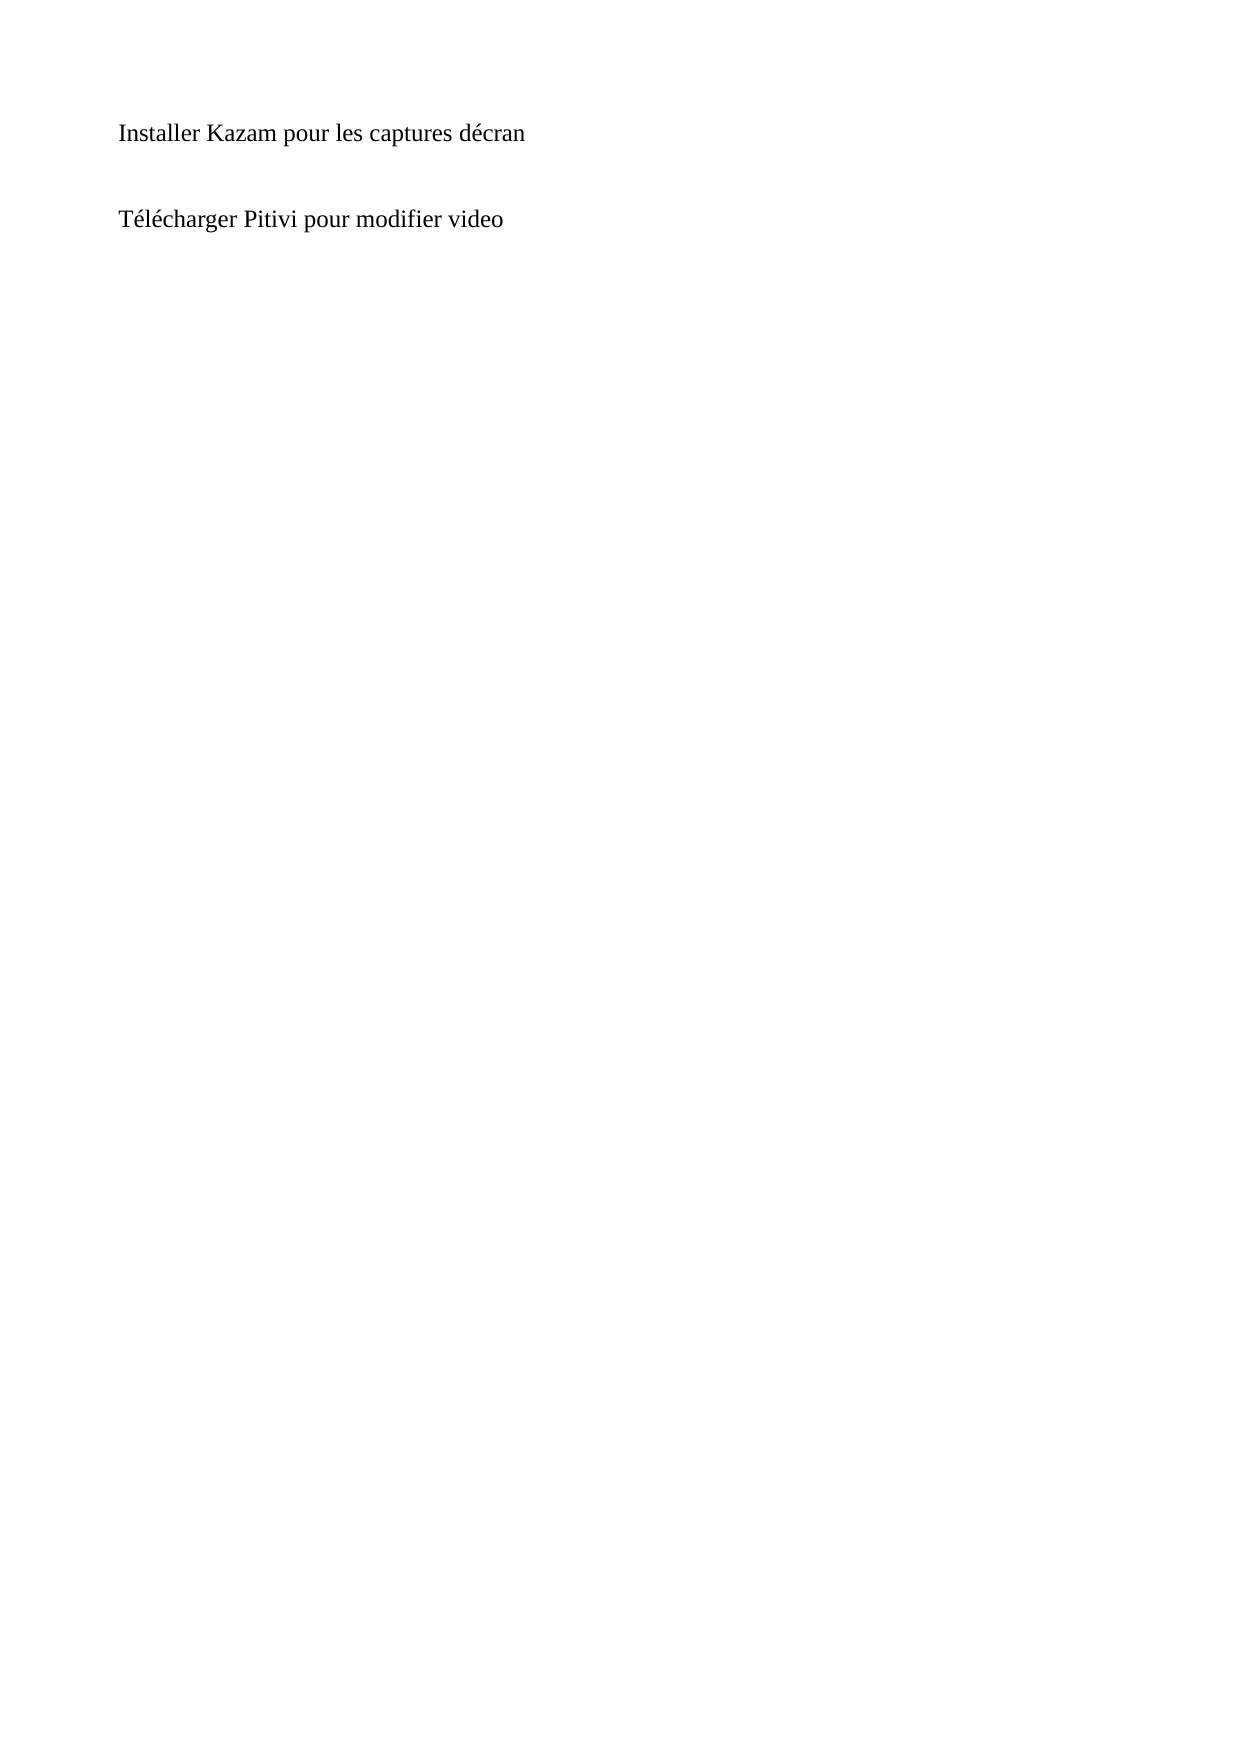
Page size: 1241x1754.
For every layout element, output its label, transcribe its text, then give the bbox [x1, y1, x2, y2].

text Télécharger Pitivi pour modifier video [118, 204, 1122, 233]
text Installer Kazam pour les captures décran [118, 118, 1122, 147]
